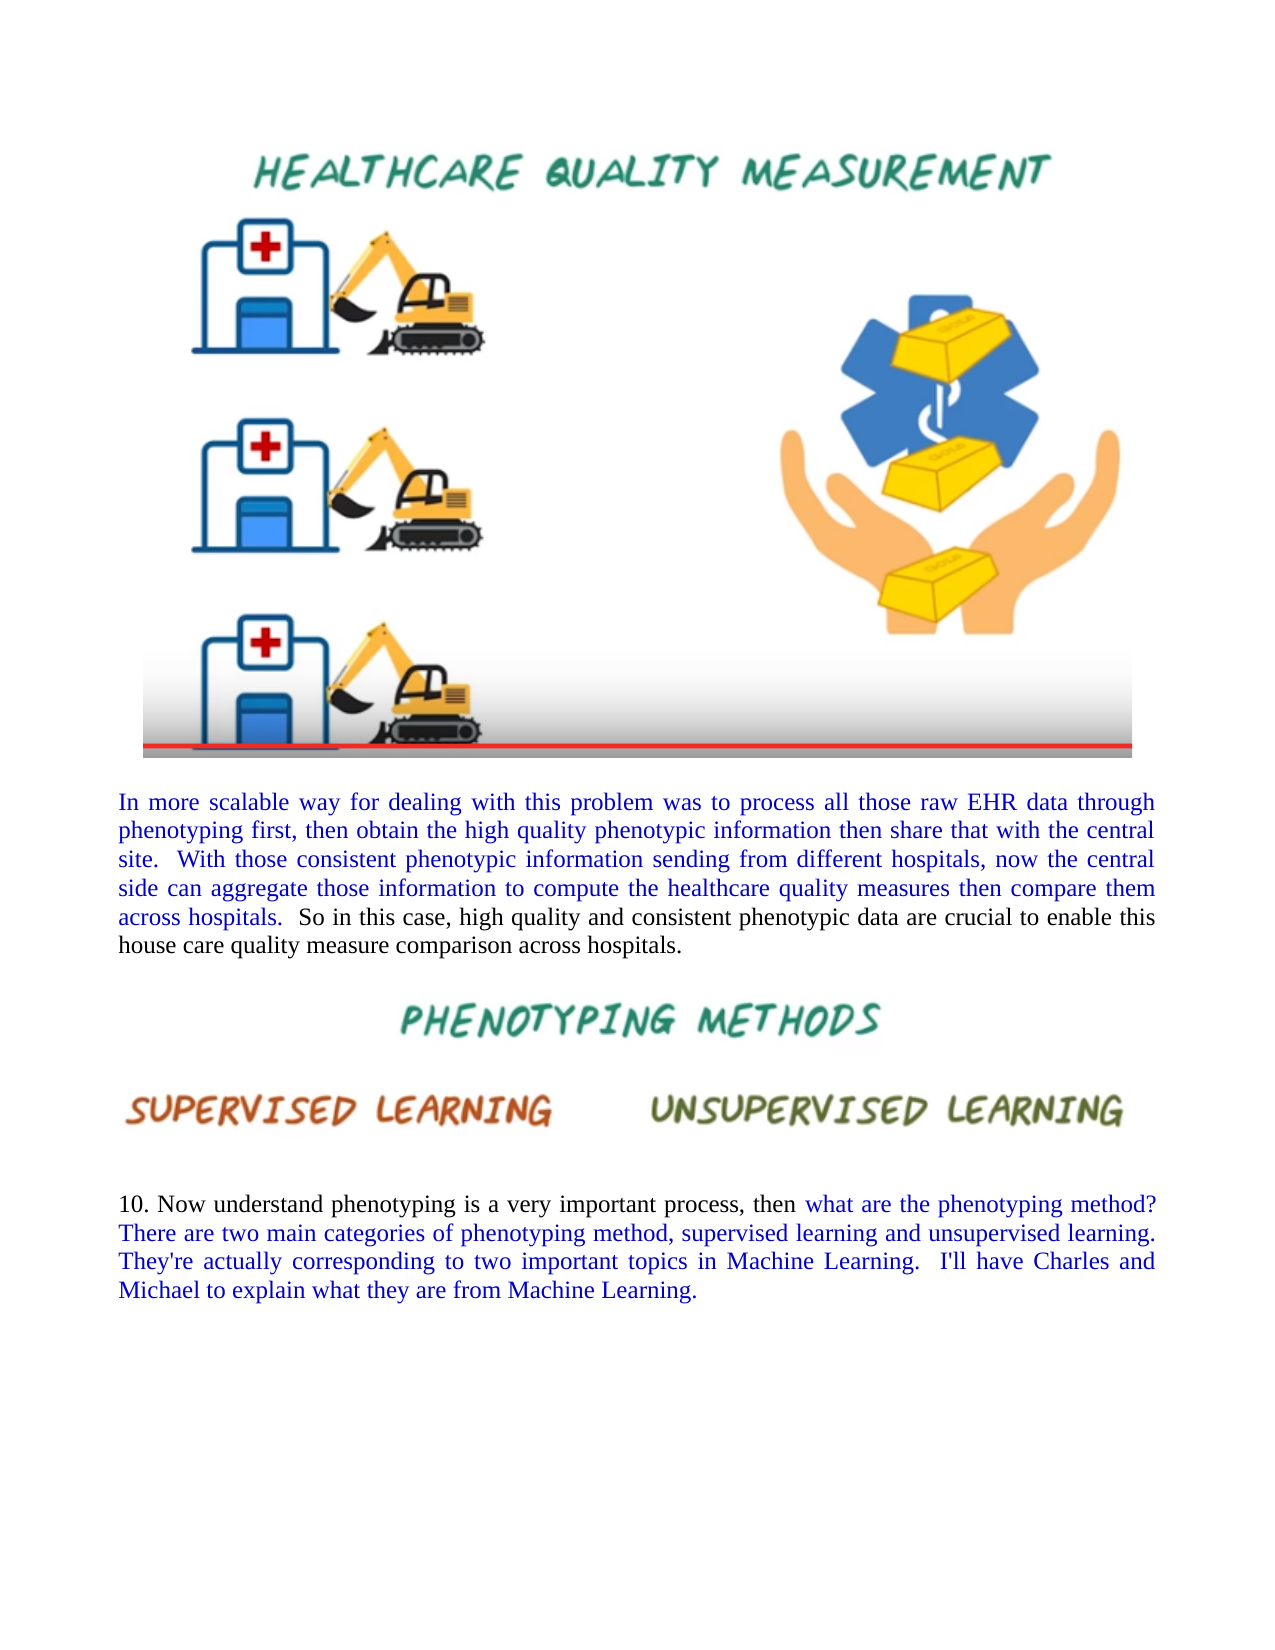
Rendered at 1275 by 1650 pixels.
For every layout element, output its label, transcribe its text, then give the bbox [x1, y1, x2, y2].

text In more scalable way for dealing with this problem was to process all those raw EHR data through phenotyping first, then obtain the high quality phenotypic information then share that with the central site. With those consistent phenotypic information sending from different hospitals, now the central side can aggregate those information to compute the healthcare quality measures then compare them across hospitals. So in this case, high quality and consistent phenotypic data are crucial to enable this house care quality measure comparison across hospitals. [118, 787, 1157, 959]
text 10. Now understand phenotyping is a very important process, then what are the phenotyping method? There are two main categories of phenotyping method, supervised learning and unsupervised learning. They're actually corresponding to two important topics in Machine Learning. I'll have Charles and Michael to explain what they are from Machine Learning. [118, 1189, 1157, 1304]
picture [143, 146, 1133, 758]
picture [118, 987, 1157, 1161]
